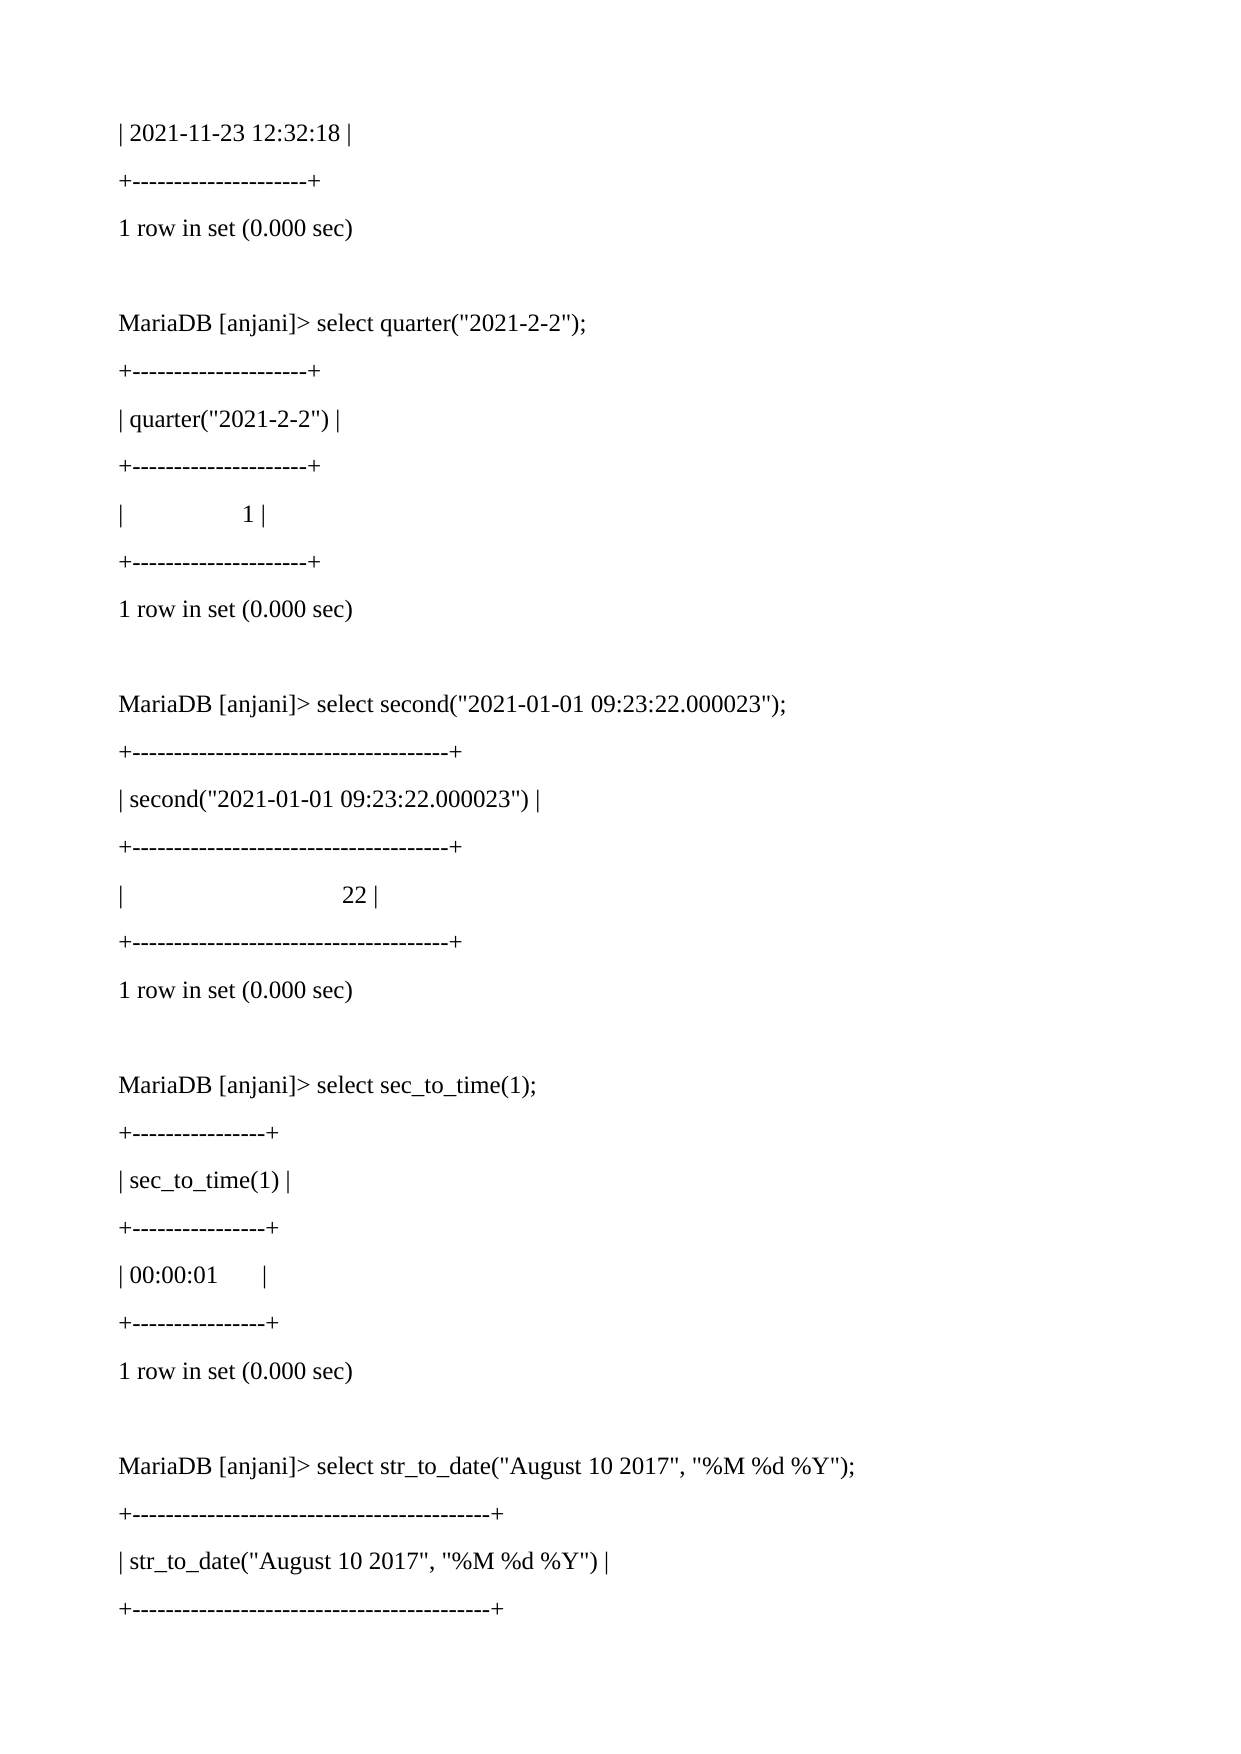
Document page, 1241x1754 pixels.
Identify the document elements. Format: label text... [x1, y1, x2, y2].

text +--------------------------------------+ [118, 832, 1122, 861]
text 1 row in set (0.000 sec) [118, 213, 1122, 242]
text MariaDB [anjani]> select sec_to_time(1); [118, 1070, 1122, 1099]
text | 1 | [118, 499, 1122, 528]
text +----------------+ [118, 1213, 1122, 1242]
text | str_to_date("August 10 2017", "%M %d %Y") | [118, 1546, 1122, 1575]
text | sec_to_time(1) | [118, 1165, 1122, 1194]
text +----------------+ [118, 1308, 1122, 1337]
text 1 row in set (0.000 sec) [118, 594, 1122, 623]
text MariaDB [anjani]> select quarter("2021-2-2"); [118, 308, 1122, 337]
text +---------------------+ [118, 166, 1122, 194]
text +--------------------------------------+ [118, 737, 1122, 766]
text | 00:00:01 | [118, 1261, 1122, 1289]
text | 22 | [118, 880, 1122, 908]
text +-------------------------------------------+ [118, 1499, 1122, 1527]
text | quarter("2021-2-2") | [118, 404, 1122, 432]
text +---------------------+ [118, 547, 1122, 575]
text | second("2021-01-01 09:23:22.000023") | [118, 784, 1122, 813]
text 1 row in set (0.000 sec) [118, 975, 1122, 1004]
text +--------------------------------------+ [118, 927, 1122, 956]
text | 2021-11-23 12:32:18 | [118, 118, 1122, 147]
text +---------------------+ [118, 356, 1122, 385]
text +---------------------+ [118, 451, 1122, 480]
text MariaDB [anjani]> select str_to_date("August 10 2017", "%M %d %Y"); [118, 1451, 1122, 1480]
text +----------------+ [118, 1118, 1122, 1147]
text MariaDB [anjani]> select second("2021-01-01 09:23:22.000023"); [118, 689, 1122, 718]
text +-------------------------------------------+ [118, 1594, 1122, 1623]
text 1 row in set (0.000 sec) [118, 1356, 1122, 1384]
